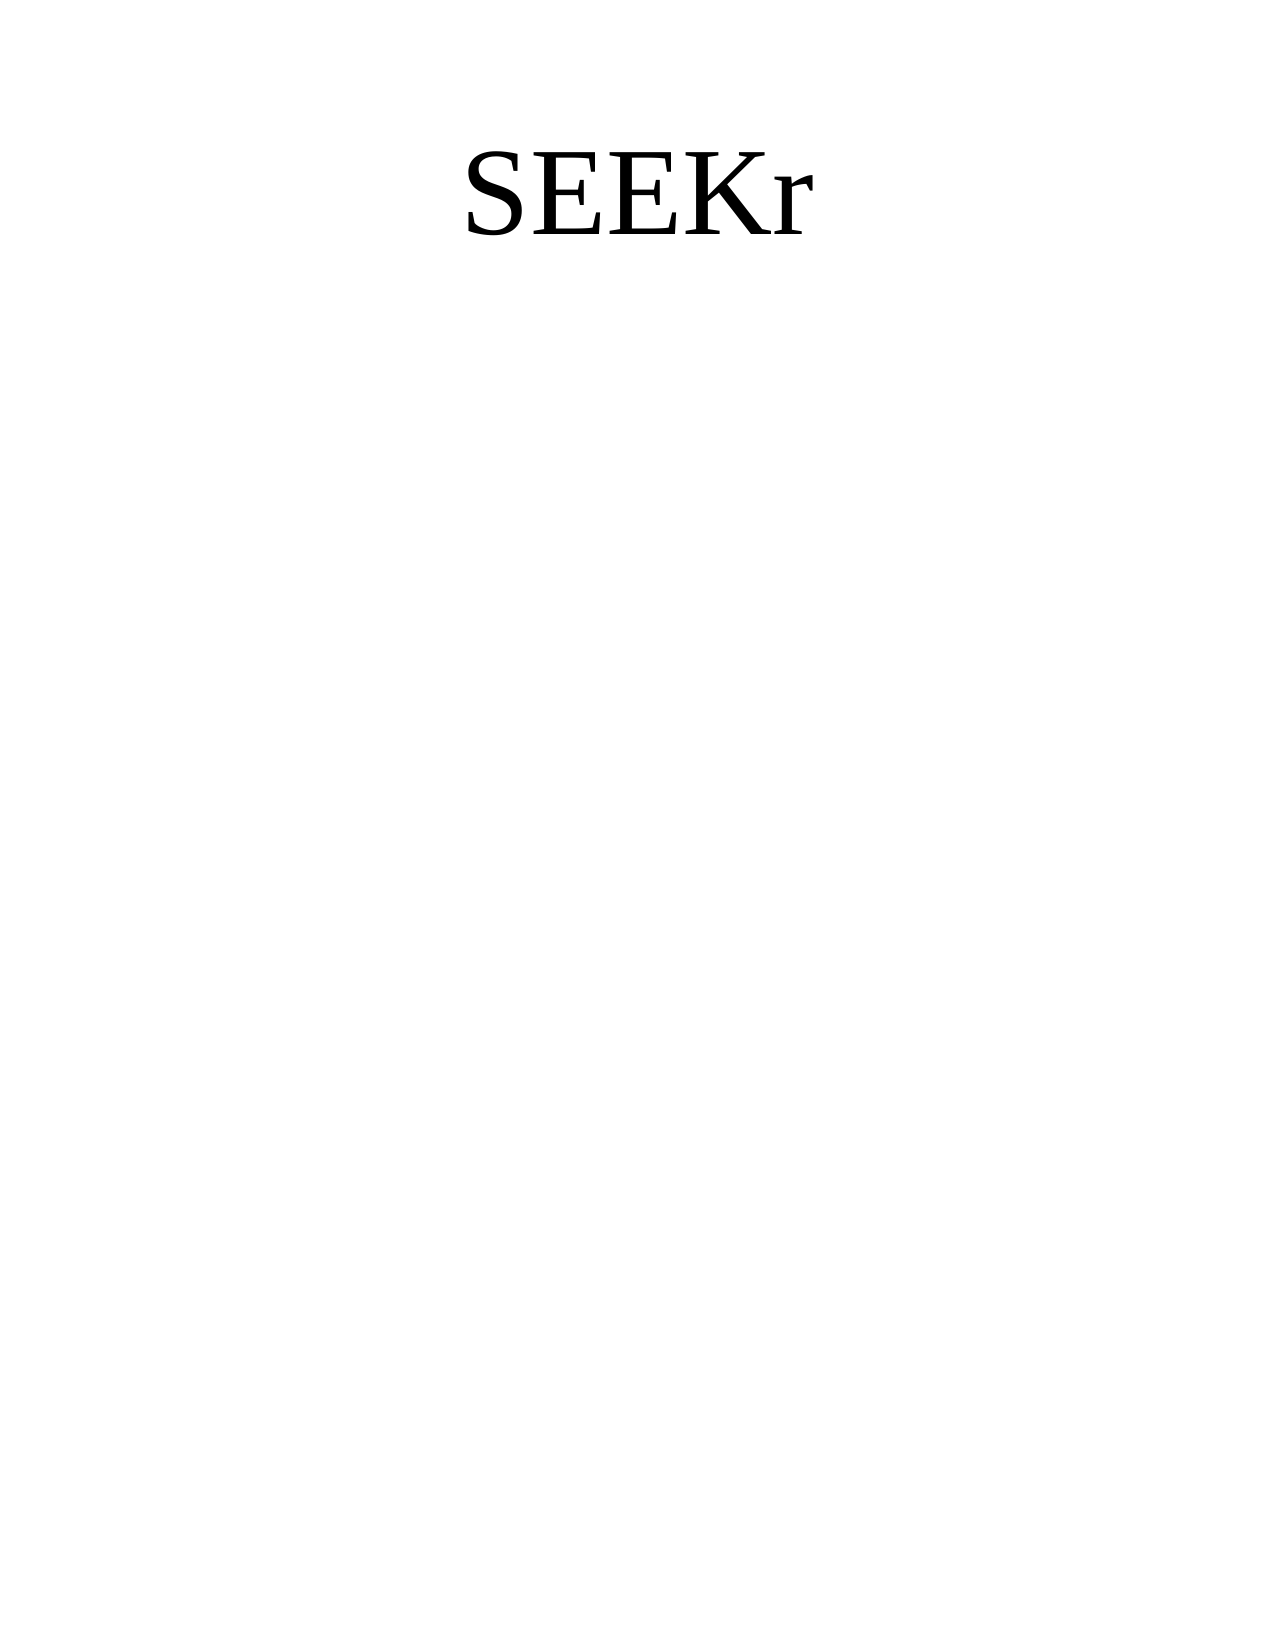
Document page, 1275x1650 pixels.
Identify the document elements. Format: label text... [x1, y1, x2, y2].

text SEEKr [118, 118, 1157, 262]
